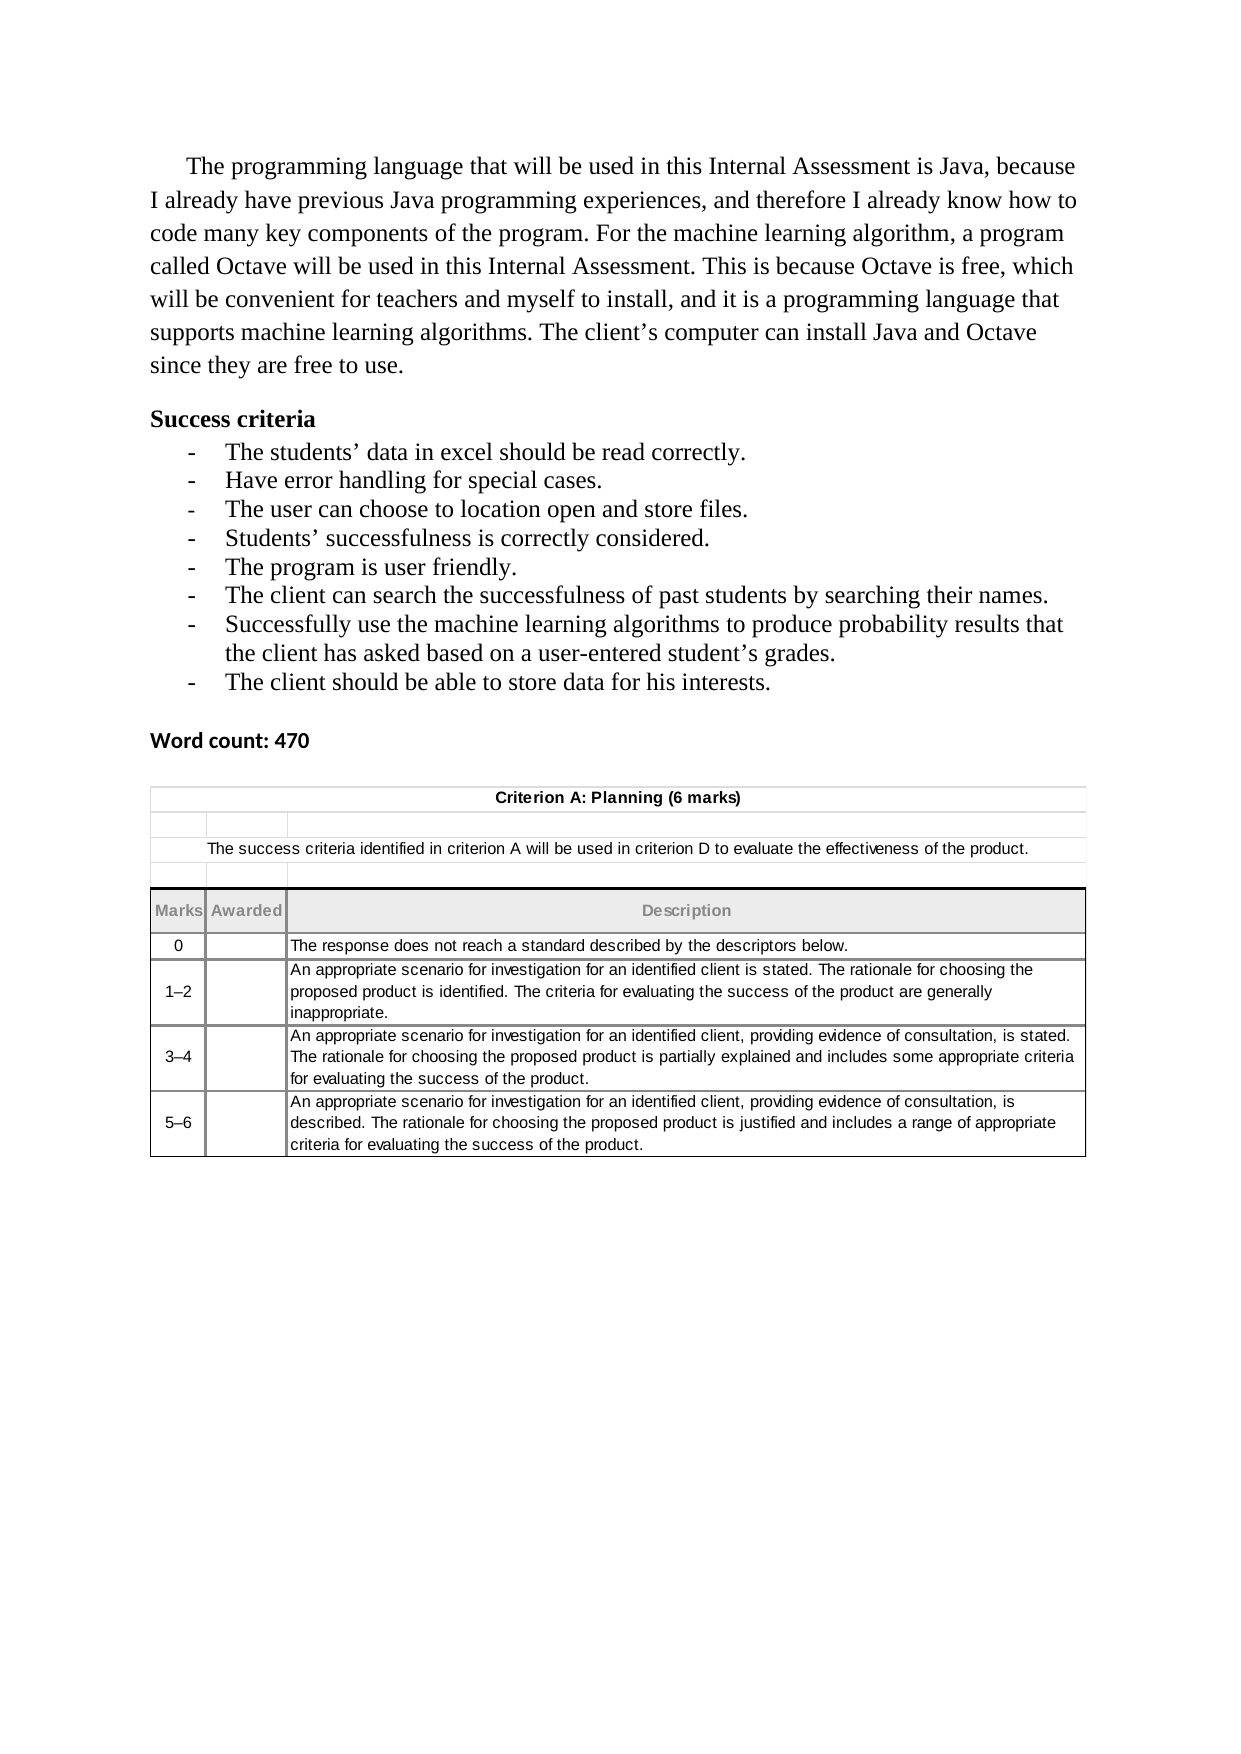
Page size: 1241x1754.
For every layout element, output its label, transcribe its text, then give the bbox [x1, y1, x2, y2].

list The program is user friendly. [187, 552, 1090, 581]
text Success criteria [150, 404, 1090, 432]
text The programming language that will be used in this Internal Assessment is Java, because I already have previous Java programming experiences, and therefore I already know how to code many key components of the program. For the machine learning algorithm, a program called Octave will be used in this Internal Assessment. This is because Octave is free, which will be convenient for teachers and myself to install, and it is a programming language that supports machine learning algorithms. The client’s computer can install Java and Octave since they are free to use. [150, 150, 1090, 379]
text Word count: 470 [150, 726, 1090, 754]
list Have error handling for special cases. [187, 466, 1090, 494]
list Successfully use the machine learning algorithms to produce probability results that the client has asked based on a user-entered student’s grades. [187, 609, 1090, 667]
list Students’ successfulness is correctly considered. [187, 523, 1090, 552]
list The user can choose to location open and store files. [187, 494, 1090, 523]
list The client should be able to store data for his interests. [187, 667, 1090, 696]
list The students’ data in excel should be read correctly. [187, 437, 1090, 466]
list The client can search the successfulness of past students by searching their names. [187, 581, 1090, 609]
